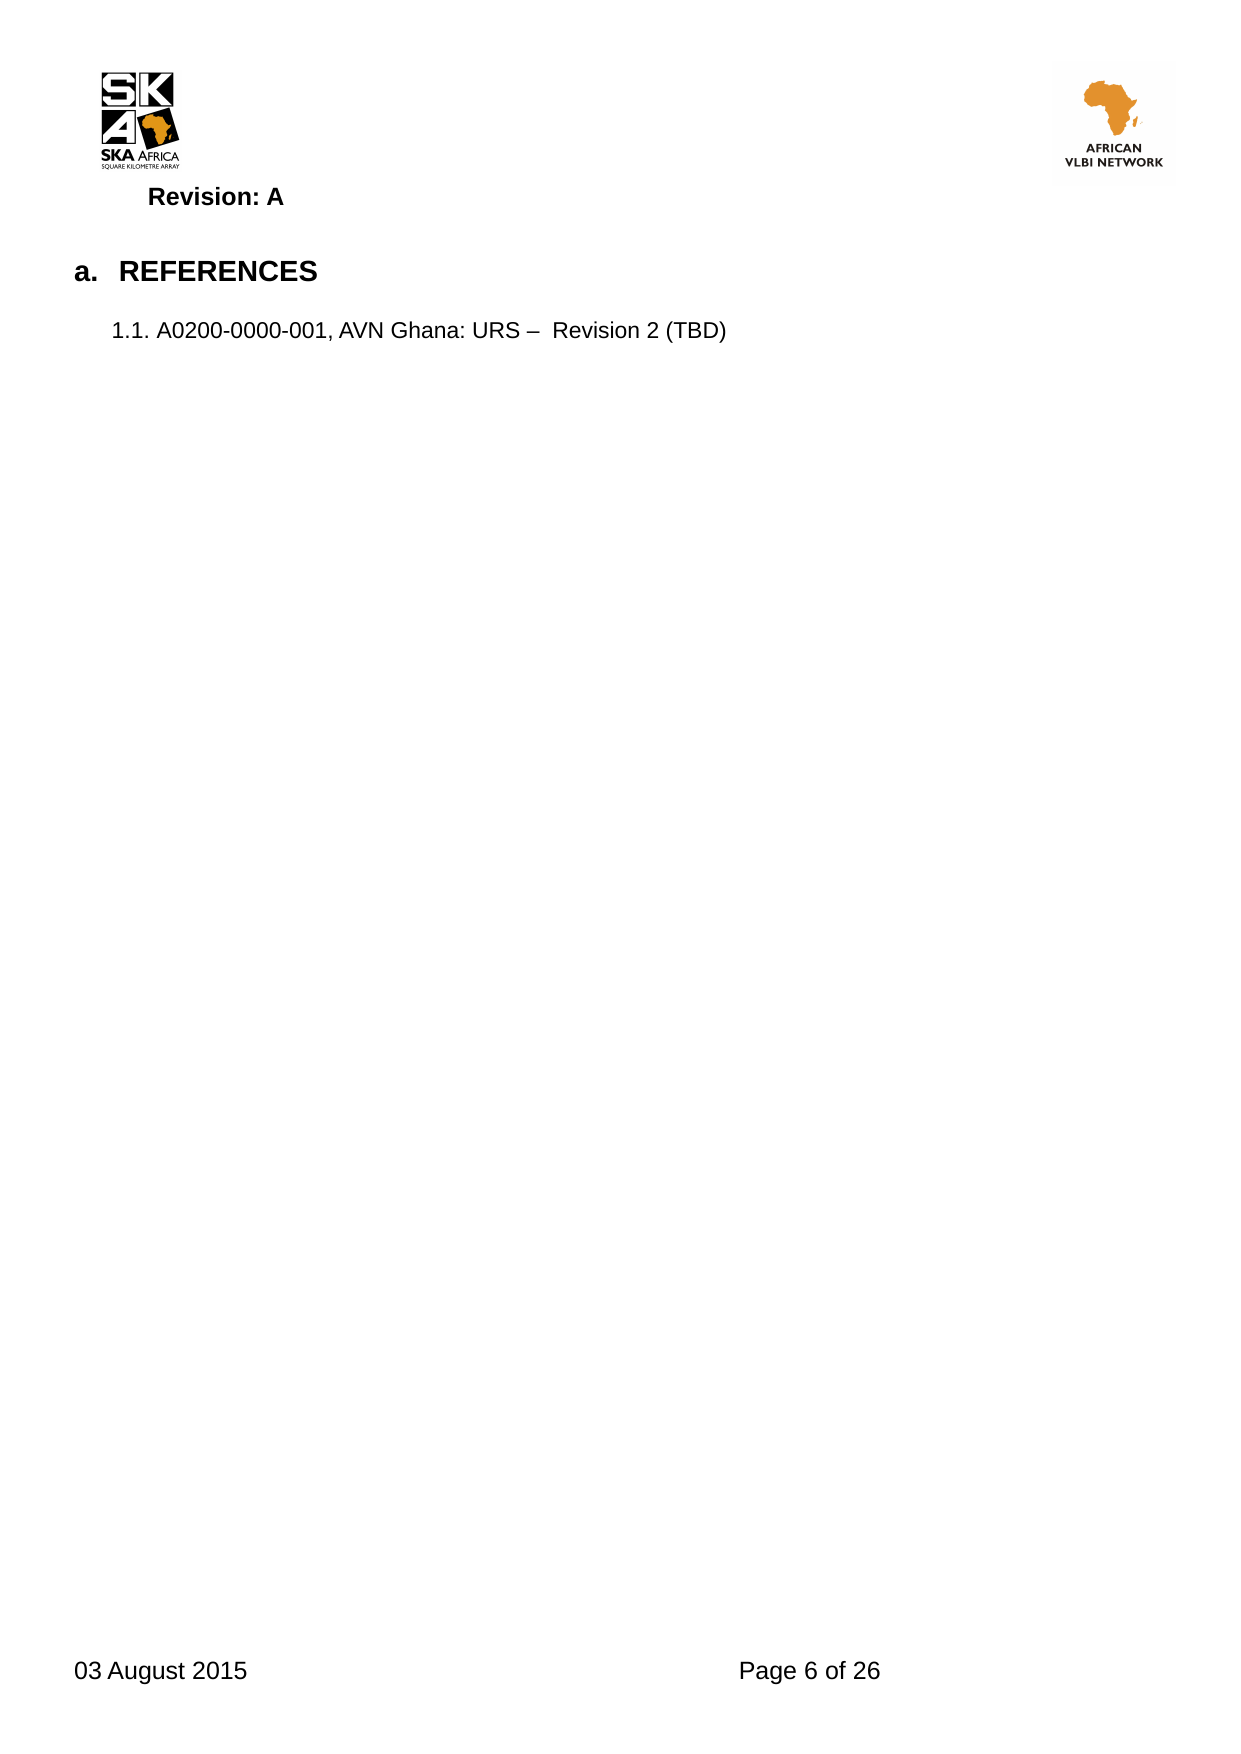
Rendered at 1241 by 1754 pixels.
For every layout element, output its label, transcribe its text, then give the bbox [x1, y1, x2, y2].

picture [98, 70, 183, 172]
subtitle REFERENCES [74, 254, 1108, 287]
list A0200-0000-001, AVN Ghana: URS – Revision 2 (TBD) [111, 317, 1108, 343]
picture [1051, 61, 1177, 186]
